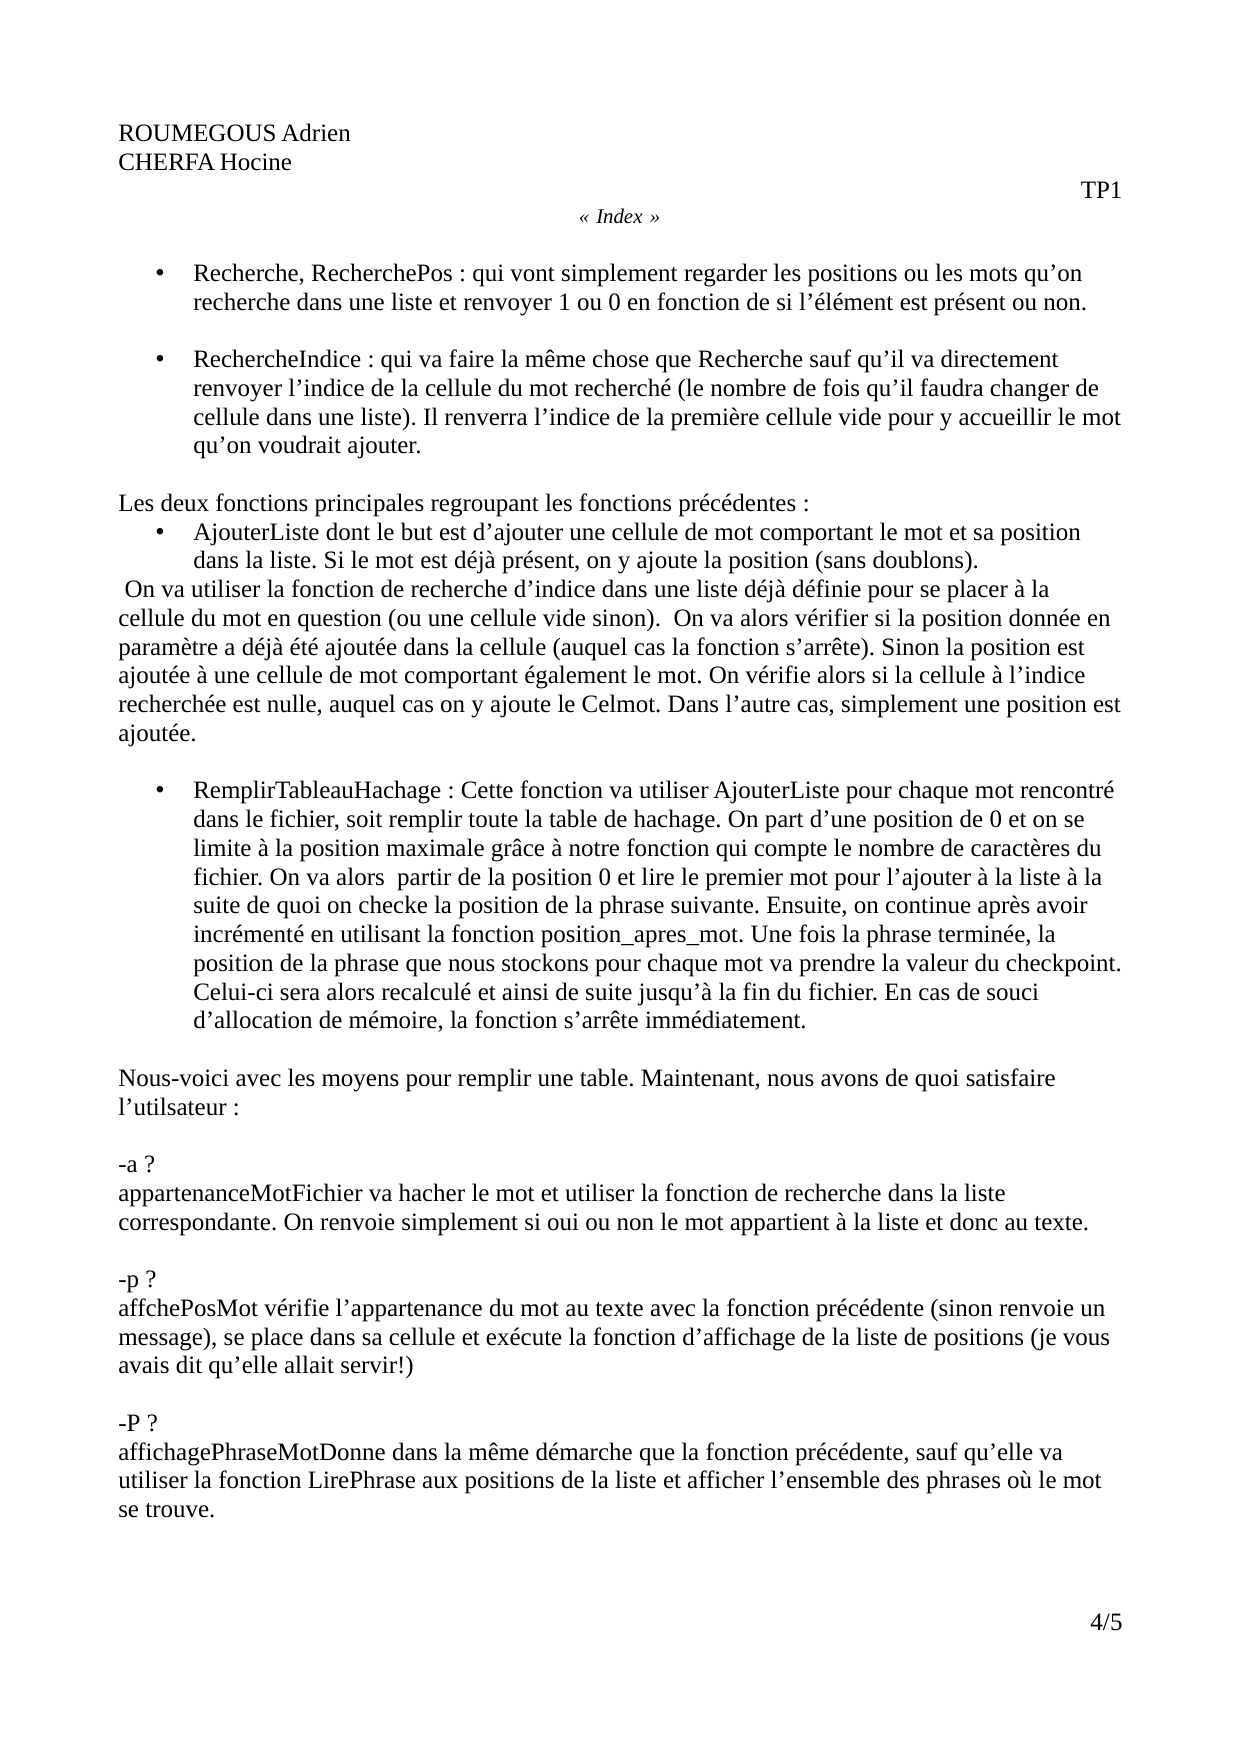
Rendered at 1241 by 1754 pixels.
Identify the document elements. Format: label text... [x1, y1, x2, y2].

text On va utiliser la fonction de recherche d’indice dans une liste déjà définie pour se placer à la cellule du mot en question (ou une cellule vide sinon). On va alors vérifier si la position donnée en paramètre a déjà été ajoutée dans la cellule (auquel cas la fonction s’arrête). Sinon la position est ajoutée à une cellule de mot comportant également le mot. On vérifie alors si la cellule à l’indice recherchée est nulle, auquel cas on y ajoute le Celmot. Dans l’autre cas, simplement une position est ajoutée. [118, 574, 1122, 747]
text Les deux fonctions principales regroupant les fonctions précédentes : [118, 488, 1122, 517]
text -P ? [118, 1408, 1122, 1437]
text -a ? [118, 1149, 1122, 1178]
list RechercheIndice : qui va faire la même chose que Recherche sauf qu’il va directement renvoyer l’indice de la cellule du mot recherché (le nombre de fois qu’il faudra changer de cellule dans une liste). Il renverra l’indice de la première cellule vide pour y accueillir le mot qu’on voudrait ajouter. [156, 344, 1122, 459]
text affichagePhraseMotDonne dans la même démarche que la fonction précédente, sauf qu’elle va utiliser la fonction LirePhrase aux positions de la liste et afficher l’ensemble des phrases où le mot se trouve. [118, 1437, 1122, 1523]
text -p ? [118, 1264, 1122, 1293]
text affchePosMot vérifie l’appartenance du mot au texte avec la fonction précédente (sinon renvoie un message), se place dans sa cellule et exécute la fonction d’affichage de la liste de positions (je vous avais dit qu’elle allait servir!) [118, 1293, 1122, 1379]
list RemplirTableauHachage : Cette fonction va utiliser AjouterListe pour chaque mot rencontré dans le fichier, soit remplir toute la table de hachage. On part d’une position de 0 et on se limite à la position maximale grâce à notre fonction qui compte le nombre de caractères du fichier. On va alors partir de la position 0 et lire le premier mot pour l’ajouter à la liste à la suite de quoi on checke la position de la phrase suivante. Ensuite, on continue après avoir incrémenté en utilisant la fonction position_apres_mot. Une fois la phrase terminée, la position de la phrase que nous stockons pour chaque mot va prendre la valeur du checkpoint. Celui-ci sera alors recalculé et ainsi de suite jusqu’à la fin du fichier. En cas de souci d’allocation de mémoire, la fonction s’arrête immédiatement. [156, 775, 1122, 1034]
text appartenanceMotFichier va hacher le mot et utiliser la fonction de recherche dans la liste correspondante. On renvoie simplement si oui ou non le mot appartient à la liste et donc au texte. [118, 1178, 1122, 1235]
text Nous-voici avec les moyens pour remplir une table. Maintenant, nous avons de quoi satisfaire l’utilsateur : [118, 1063, 1122, 1120]
list AjouterListe dont le but est d’ajouter une cellule de mot comportant le mot et sa position dans la liste. Si le mot est déjà présent, on y ajoute la position (sans doublons). [156, 517, 1122, 574]
list Recherche, RecherchePos : qui vont simplement regarder les positions ou les mots qu’on recherche dans une liste et renvoyer 1 ou 0 en fonction de si l’élément est présent ou non. [156, 258, 1122, 315]
